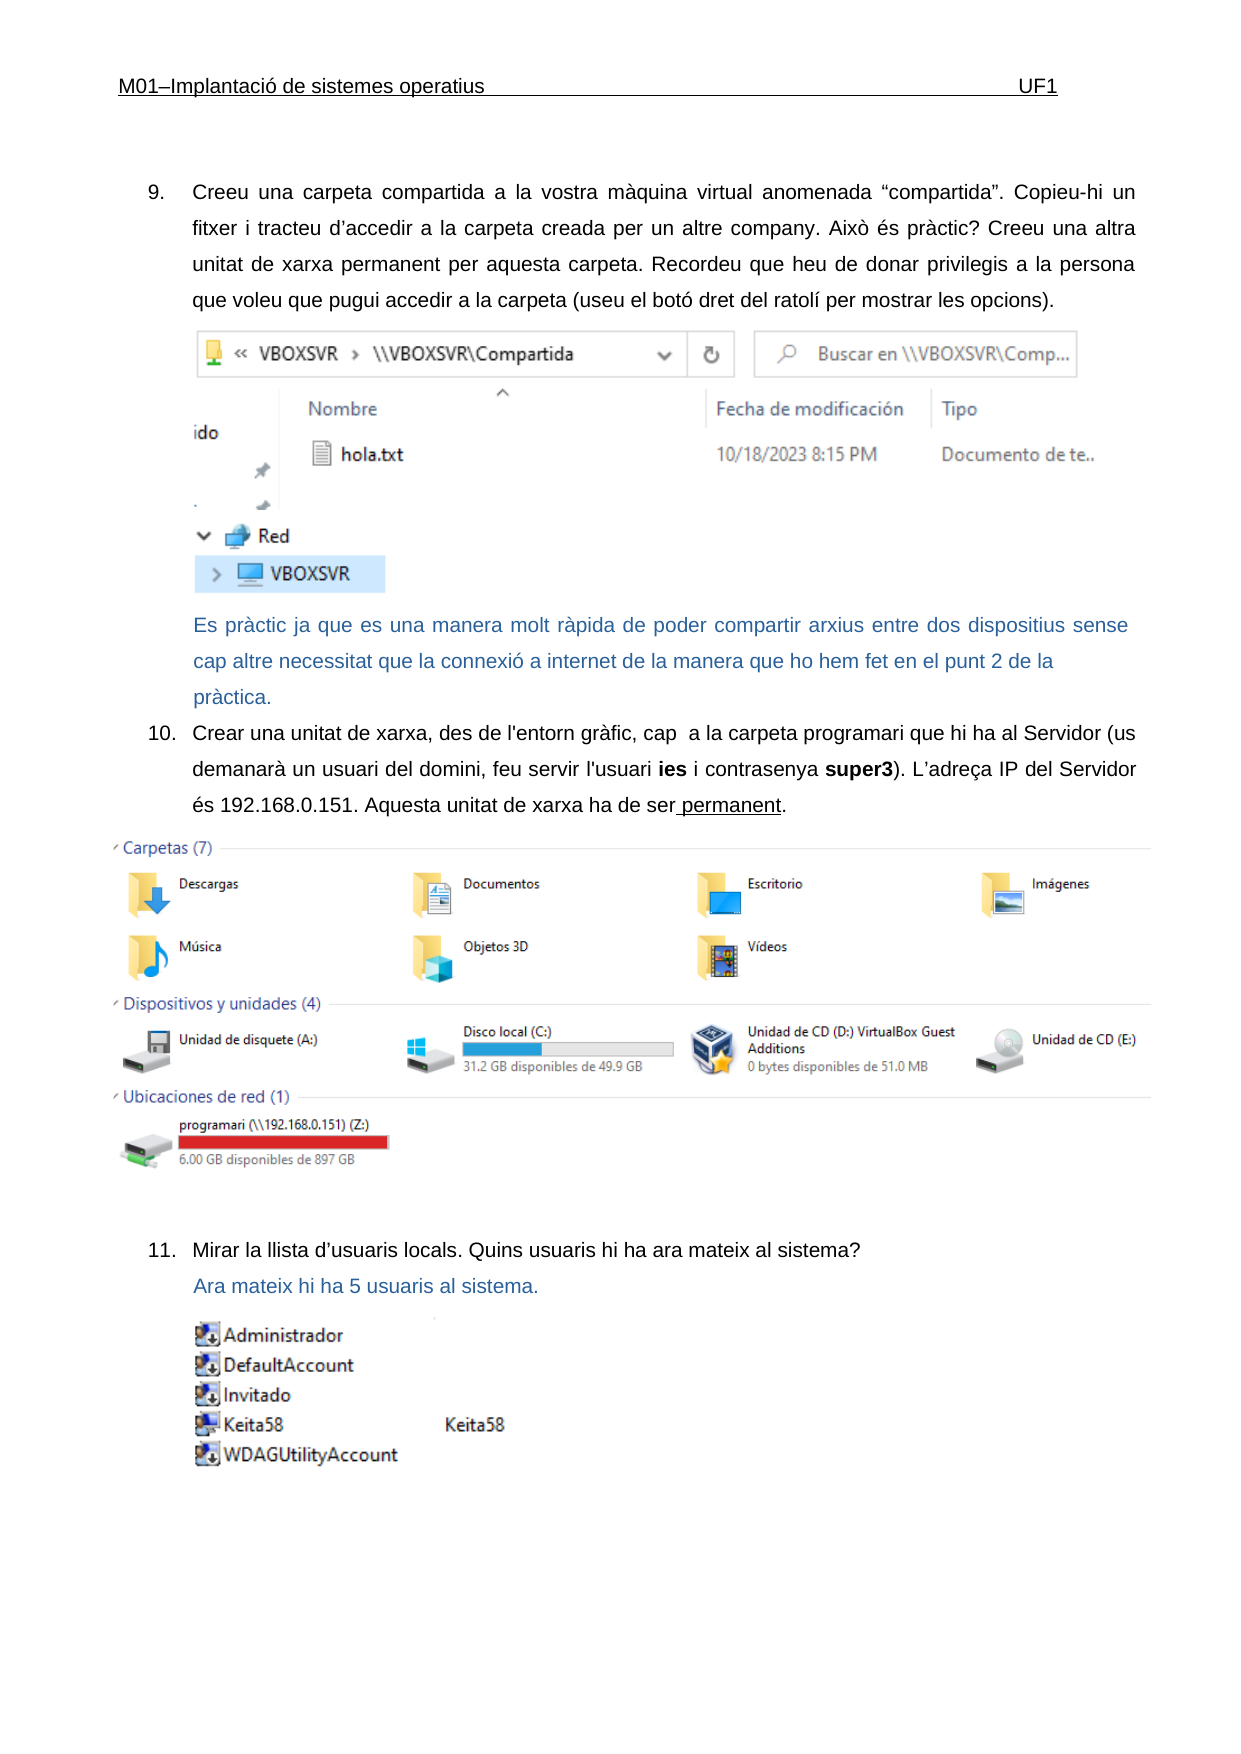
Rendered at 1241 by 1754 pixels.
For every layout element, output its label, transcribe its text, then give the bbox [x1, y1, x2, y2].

text Ara mateix hi ha 5 usuaris al sistema. [99, 1274, 1137, 1298]
picture [194, 518, 386, 601]
list Crear una unitat de xarxa, des de l'entorn gràfic, cap a la carpeta programari que hi ha al Servidor (us demanarà un usuari del domini, feu servir l'usuari ies i contrasenya super3). L’adreça IP del Servidor és 192.168.0.151. Aquesta unitat de xarxa ha de ser permanent. [148, 721, 1137, 817]
list Mirar la llista d’usuaris locals. Quins usuaris hi ha ara mateix al sistema? [148, 1238, 1137, 1262]
text Es pràctic ja que es una manera molt ràpida de poder compartir arxius entre dos dispositius sense cap altre necessitat que la connexió a internet de la manera que ho hem fet en el punt 2 de la pràctica. [99, 324, 1137, 709]
list Creeu una carpeta compartida a la vostra màquina virtual anomenada “compartida”. Copieu-hi un fitxer i tracteu d’accedir a la carpeta creada per un altre company. Això és pràctic? Creeu una altra unitat de xarxa permanent per aquesta carpeta. Recordeu que heu de donar privilegis a la persona que voleu que pugui accedir a la carpeta (useu el botó dret del ratolí per mostrar les opcions). [148, 180, 1137, 312]
picture [194, 323, 1095, 510]
picture [194, 1317, 525, 1482]
picture [113, 828, 1152, 1190]
